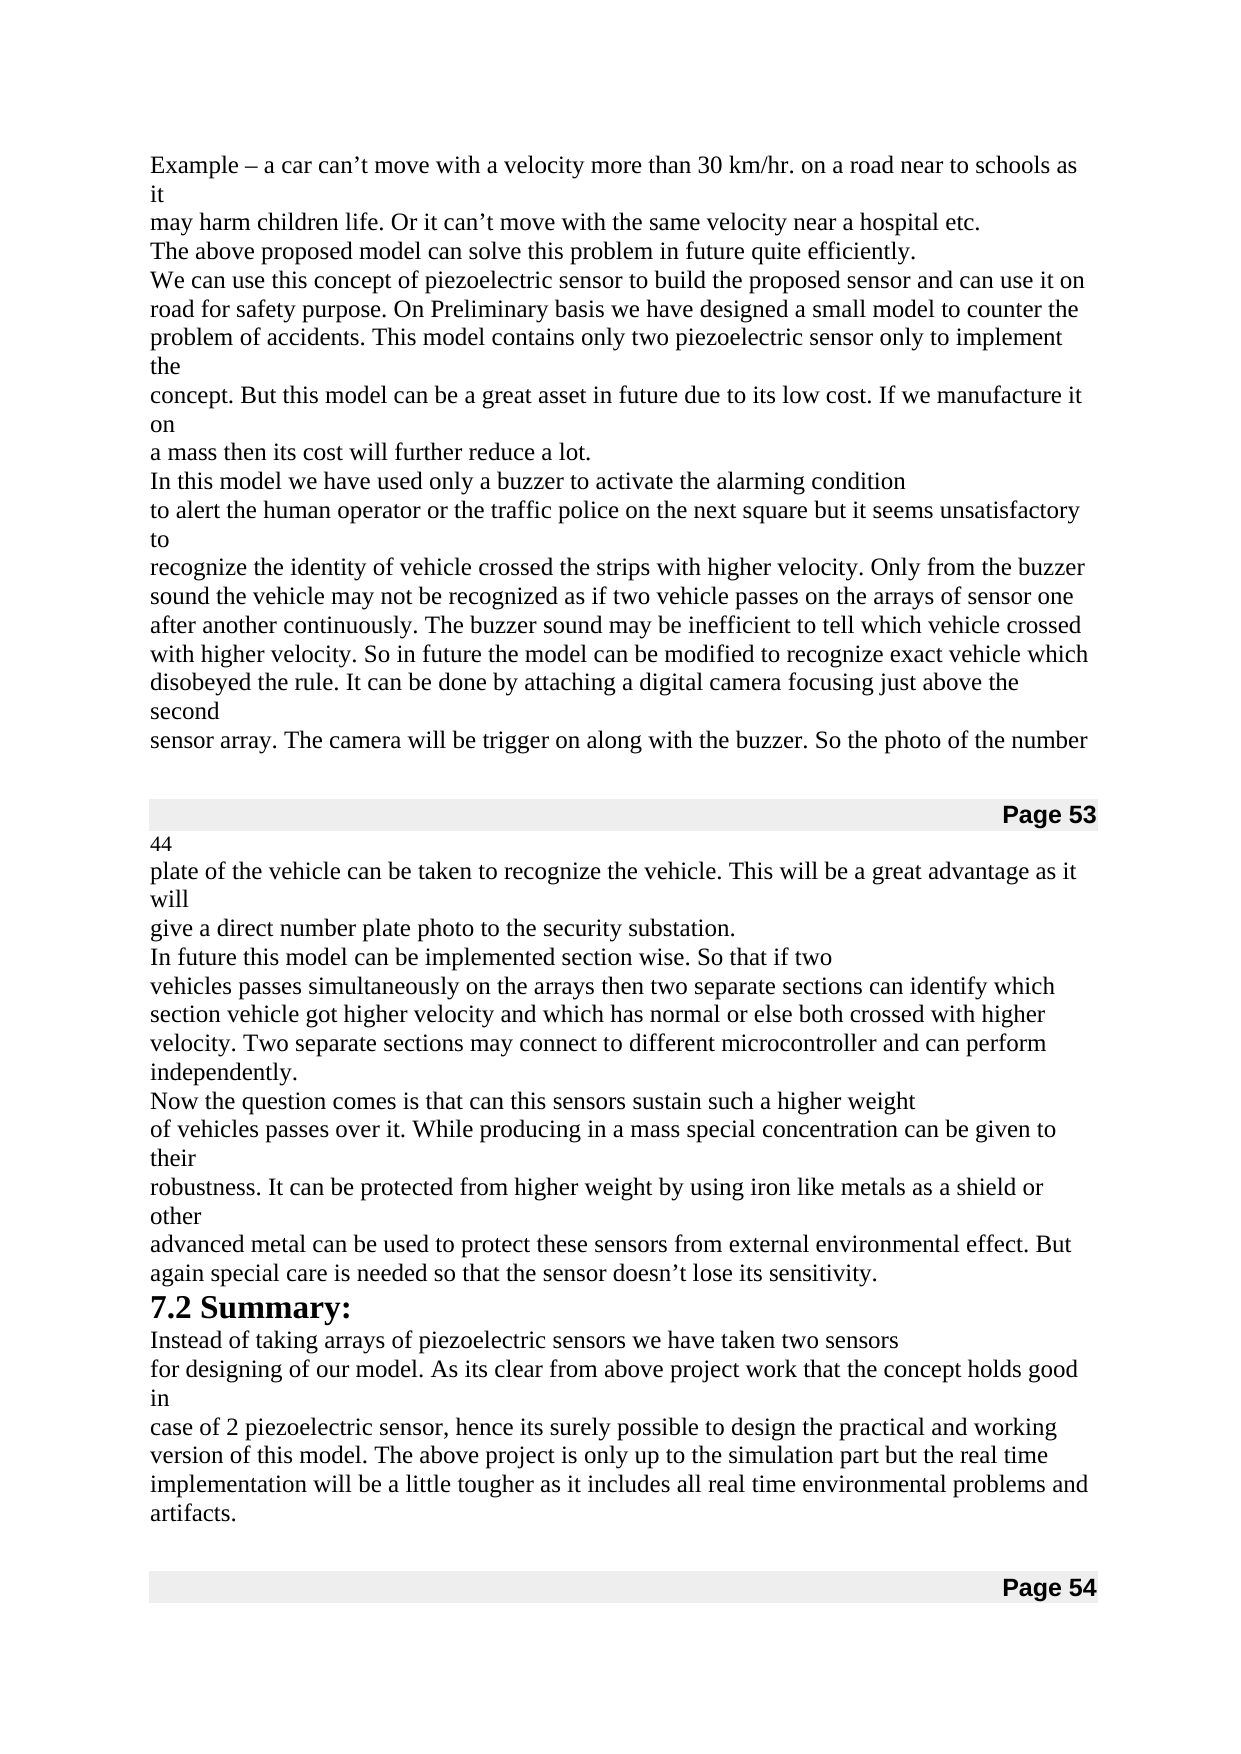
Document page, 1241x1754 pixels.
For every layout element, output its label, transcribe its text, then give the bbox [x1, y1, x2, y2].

text vehicles passes simultaneously on the arrays then two separate sections can identify which [150, 971, 1090, 999]
text velocity. Two separate sections may connect to different microcontroller and can perform [150, 1028, 1090, 1057]
table_header Page 54 [149, 1571, 1098, 1603]
text sound the vehicle may not be recognized as if two vehicle passes on the arrays of sensor one [150, 581, 1090, 610]
text artifacts. [150, 1498, 1090, 1527]
text We can use this concept of piezoelectric sensor to build the proposed sensor and can use it on [150, 265, 1090, 294]
text Now the question comes is that can this sensors sustain such a higher weight [150, 1086, 1090, 1114]
text 7.2 Summary: [150, 1287, 1090, 1325]
text road for safety purpose. On Preliminary basis we have designed a small model to counter the [150, 294, 1090, 322]
text to alert the human operator or the traffic police on the next square but it seems unsatisfactory to [150, 495, 1090, 552]
text with higher velocity. So in future the model can be modified to recognize exact vehicle which [150, 639, 1090, 667]
text disobeyed the rule. It can be done by attaching a digital camera focusing just above the second [150, 667, 1090, 725]
text may harm children life. Or it can’t move with the same velocity near a hospital etc. [150, 207, 1090, 236]
table_header Page 53 [149, 799, 1098, 831]
text a mass then its cost will further reduce a lot. [150, 437, 1090, 466]
text version of this model. The above project is only up to the simulation part but the real time [150, 1440, 1090, 1469]
text after another continuously. The buzzer sound may be inefficient to tell which vehicle crossed [150, 610, 1090, 639]
text case of 2 piezoelectric sensor, hence its surely possible to design the practical and working [150, 1412, 1090, 1440]
text independently. [150, 1057, 1090, 1086]
text of vehicles passes over it. While producing in a mass special concentration can be given to their [150, 1114, 1090, 1172]
text advanced metal can be used to protect these sensors from external environmental effect. But [150, 1229, 1090, 1258]
text In this model we have used only a buzzer to activate the alarming condition [150, 466, 1090, 495]
text Instead of taking arrays of piezoelectric sensors we have taken two sensors [150, 1325, 1090, 1354]
text In future this model can be implemented section wise. So that if two [150, 942, 1090, 971]
text again special care is needed so that the sensor doesn’t lose its sensitivity. [150, 1258, 1090, 1287]
text Example – a car can’t move with a velocity more than 30 km/hr. on a road near to schools as it [150, 150, 1090, 207]
text section vehicle got higher velocity and which has normal or else both crossed with higher [150, 999, 1090, 1028]
text problem of accidents. This model contains only two piezoelectric sensor only to implement the [150, 322, 1090, 380]
text sensor array. The camera will be trigger on along with the buzzer. So the photo of the number [150, 725, 1090, 754]
text concept. But this model can be a great asset in future due to its low cost. If we manufacture it on [150, 380, 1090, 437]
text The above proposed model can solve this problem in future quite efficiently. [150, 236, 1090, 265]
text 44 [150, 831, 1090, 856]
text give a direct number plate photo to the security substation. [150, 913, 1090, 942]
text recognize the identity of vehicle crossed the strips with higher velocity. Only from the buzzer [150, 552, 1090, 581]
text for designing of our model. As its clear from above project work that the concept holds good in [150, 1354, 1090, 1412]
text robustness. It can be protected from higher weight by using iron like metals as a shield or other [150, 1172, 1090, 1229]
text implementation will be a little tougher as it includes all real time environmental problems and [150, 1469, 1090, 1498]
text plate of the vehicle can be taken to recognize the vehicle. This will be a great advantage as it will [150, 856, 1090, 913]
